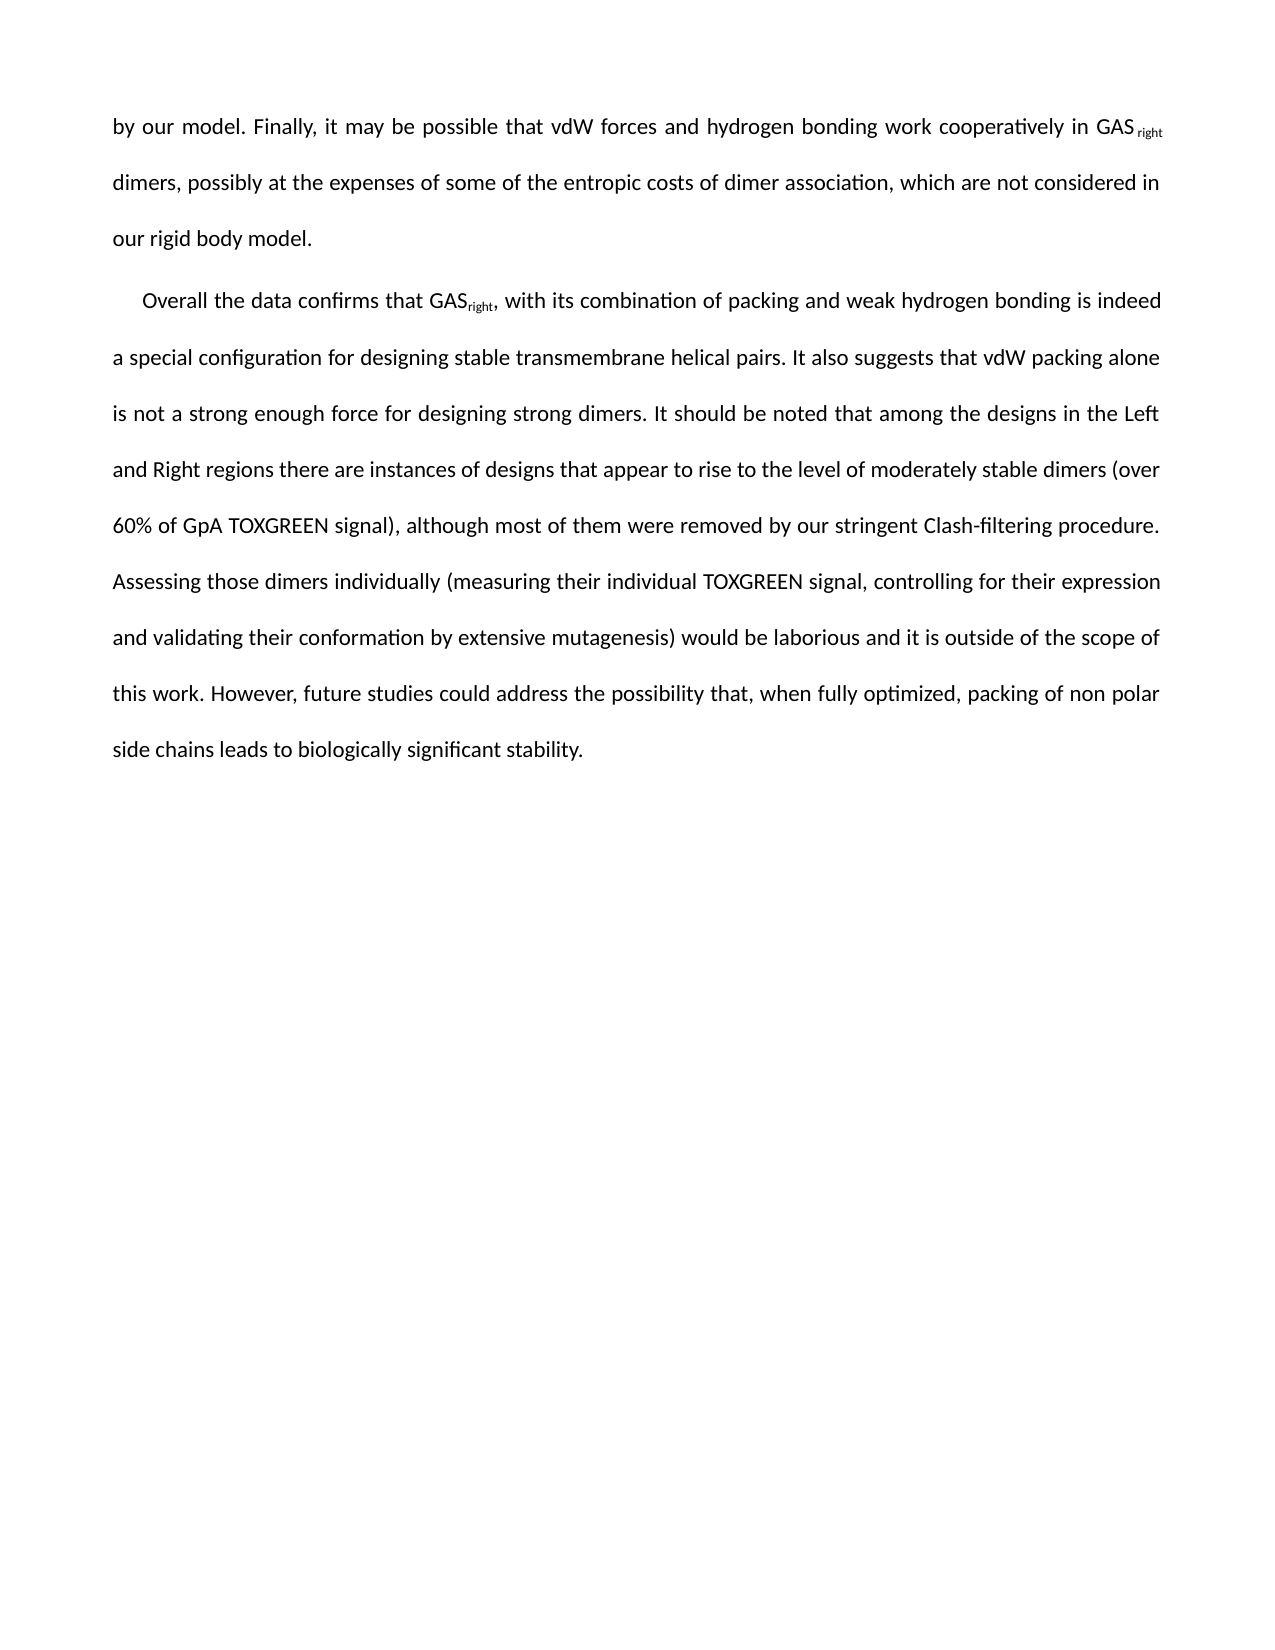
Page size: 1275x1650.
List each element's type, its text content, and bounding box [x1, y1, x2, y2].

text by our model. Finally, it may be possible that vdW forces and hydrogen bonding work cooperatively in GASright dimers, possibly at the expenses of some of the entropic costs of dimer association, which are not considered in our rigid body model. [112, 112, 1162, 253]
text Overall the data confirms that GASright, with its combination of packing and weak hydrogen bonding is indeed a special configuration for designing stable transmembrane helical pairs. It also suggests that vdW packing alone is not a strong enough force for designing strong dimers. It should be noted that among the designs in the Left and Right regions there are instances of designs that appear to rise to the level of moderately stable dimers (over 60% of GpA TOXGREEN signal), although most of them were removed by our stringent Clash-filtering procedure. Assessing those dimers individually (measuring their individual TOXGREEN signal, controlling for their expression and validating their conformation by extensive mutagenesis) would be laborious and it is outside of the scope of this work. However, future studies could address the possibility that, when fully optimized, packing of non polar side chains leads to biologically significant stability. [112, 287, 1162, 763]
